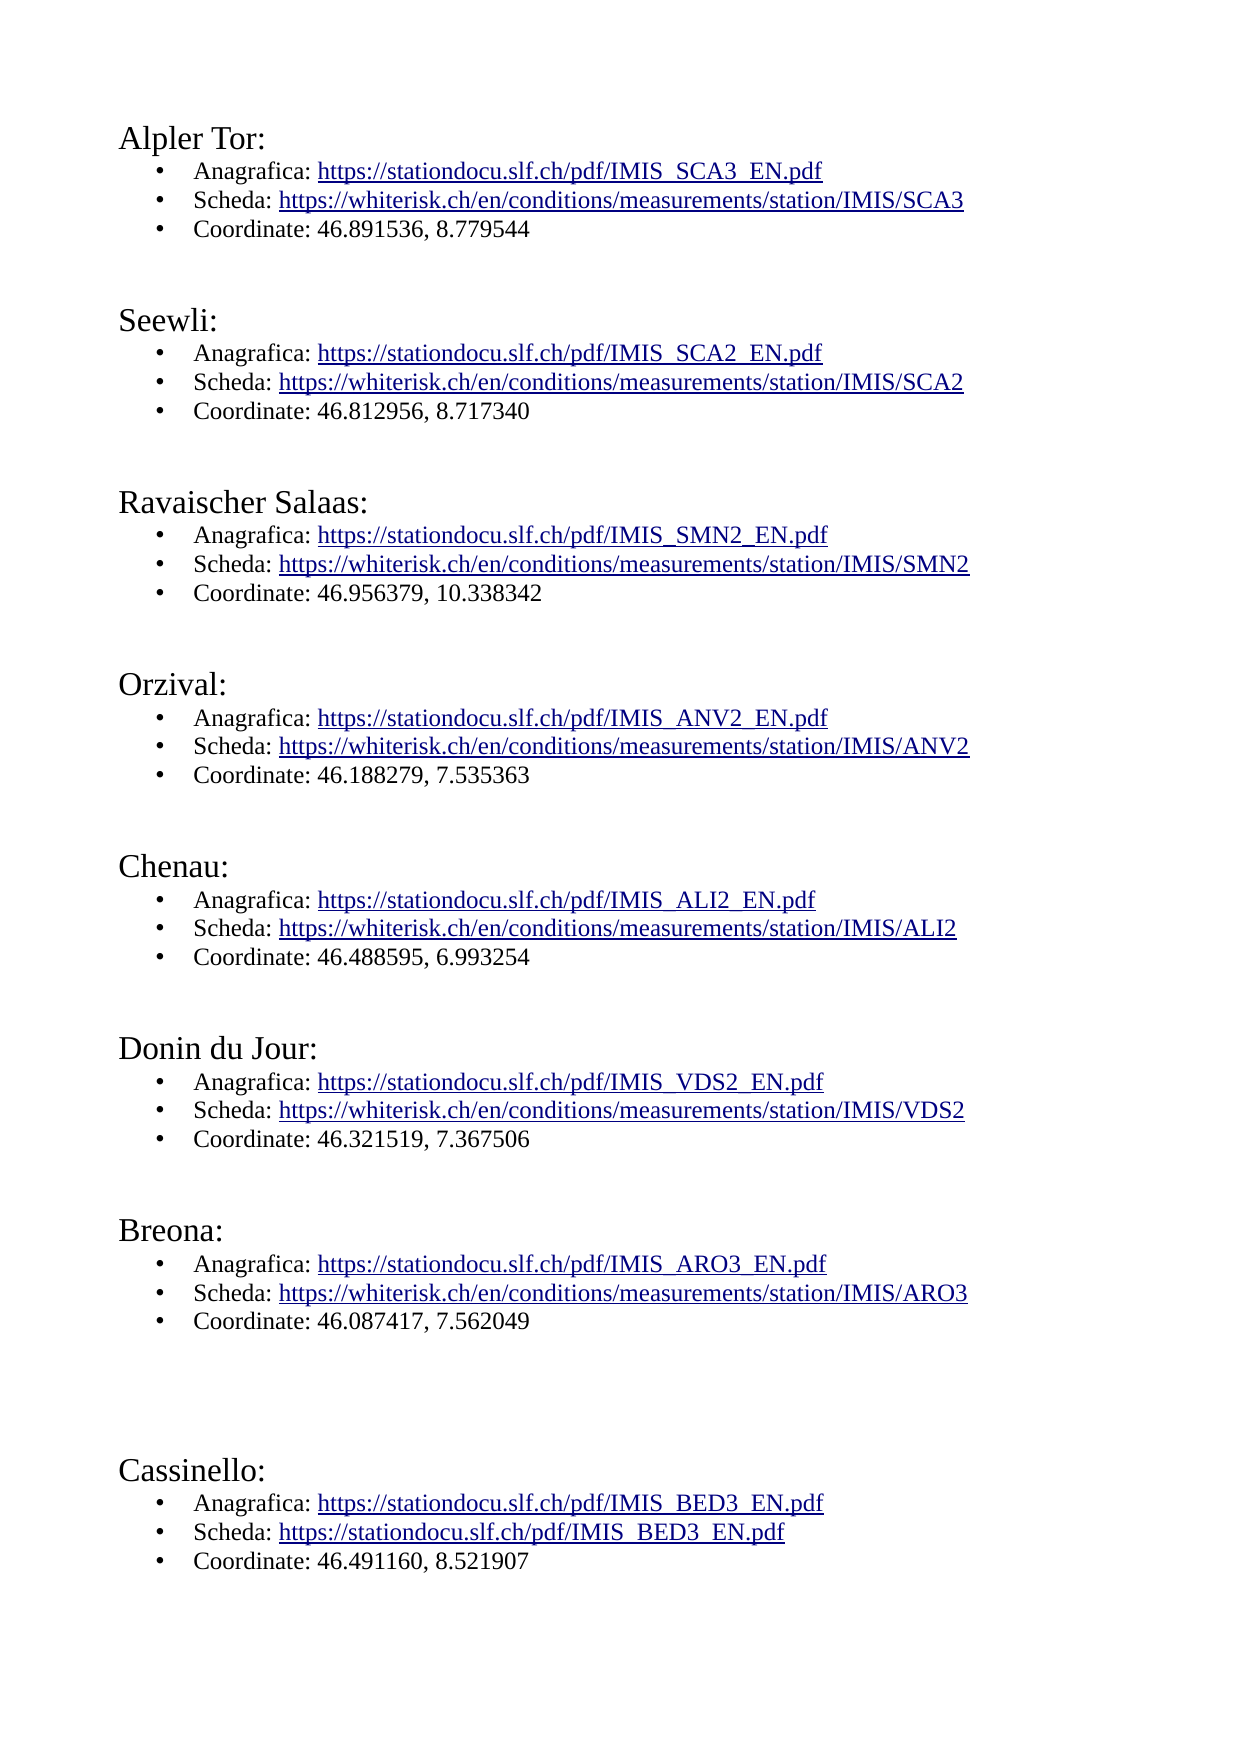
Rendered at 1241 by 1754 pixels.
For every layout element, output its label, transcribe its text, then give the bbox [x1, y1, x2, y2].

text Donin du Jour: [118, 1028, 1122, 1067]
list Anagrafica: https://stationdocu.slf.ch/pdf/IMIS_BED3_EN.pdf [156, 1488, 1122, 1517]
list Anagrafica: https://stationdocu.slf.ch/pdf/IMIS_SCA2_EN.pdf [156, 338, 1122, 367]
list Coordinate: 46.812956, 8.717340 [156, 396, 1122, 425]
list Anagrafica: https://stationdocu.slf.ch/pdf/IMIS_SCA3_EN.pdf [156, 156, 1122, 185]
list Scheda: https://whiterisk.ch/en/conditions/measurements/station/IMIS/ARO3 [156, 1278, 1122, 1306]
list Coordinate: 46.188279, 7.535363 [156, 760, 1122, 789]
list Scheda: https://whiterisk.ch/en/conditions/measurements/station/IMIS/SCA3 [156, 185, 1122, 214]
list Coordinate: 46.488595, 6.993254 [156, 942, 1122, 971]
list Scheda: https://whiterisk.ch/en/conditions/measurements/station/IMIS/SCA2 [156, 367, 1122, 396]
list Anagrafica: https://stationdocu.slf.ch/pdf/IMIS_ARO3_EN.pdf [156, 1249, 1122, 1278]
text Orzival: [118, 664, 1122, 703]
text Alpler Tor: [118, 118, 1122, 156]
list Anagrafica: https://stationdocu.slf.ch/pdf/IMIS_ANV2_EN.pdf [156, 703, 1122, 731]
list Scheda: https://stationdocu.slf.ch/pdf/IMIS_BED3_EN.pdf [156, 1517, 1122, 1546]
list Coordinate: 46.321519, 7.367506 [156, 1124, 1122, 1153]
list Coordinate: 46.491160, 8.521907 [156, 1546, 1122, 1575]
list Coordinate: 46.956379, 10.338342 [156, 578, 1122, 607]
list Coordinate: 46.891536, 8.779544 [156, 214, 1122, 243]
list Coordinate: 46.087417, 7.562049 [156, 1306, 1122, 1335]
list Scheda: https://whiterisk.ch/en/conditions/measurements/station/IMIS/ALI2 [156, 913, 1122, 942]
text Chenau: [118, 846, 1122, 885]
text Ravaischer Salaas: [118, 482, 1122, 521]
list Scheda: https://whiterisk.ch/en/conditions/measurements/station/IMIS/VDS2 [156, 1096, 1122, 1124]
text Breona: [118, 1211, 1122, 1249]
list Scheda: https://whiterisk.ch/en/conditions/measurements/station/IMIS/ANV2 [156, 731, 1122, 760]
text Cassinello: [118, 1450, 1122, 1488]
list Anagrafica: https://stationdocu.slf.ch/pdf/IMIS_SMN2_EN.pdf [156, 521, 1122, 549]
list Anagrafica: https://stationdocu.slf.ch/pdf/IMIS_VDS2_EN.pdf [156, 1067, 1122, 1096]
text Seewli: [118, 300, 1122, 338]
list Scheda: https://whiterisk.ch/en/conditions/measurements/station/IMIS/SMN2 [156, 549, 1122, 578]
list Anagrafica: https://stationdocu.slf.ch/pdf/IMIS_ALI2_EN.pdf [156, 885, 1122, 913]
